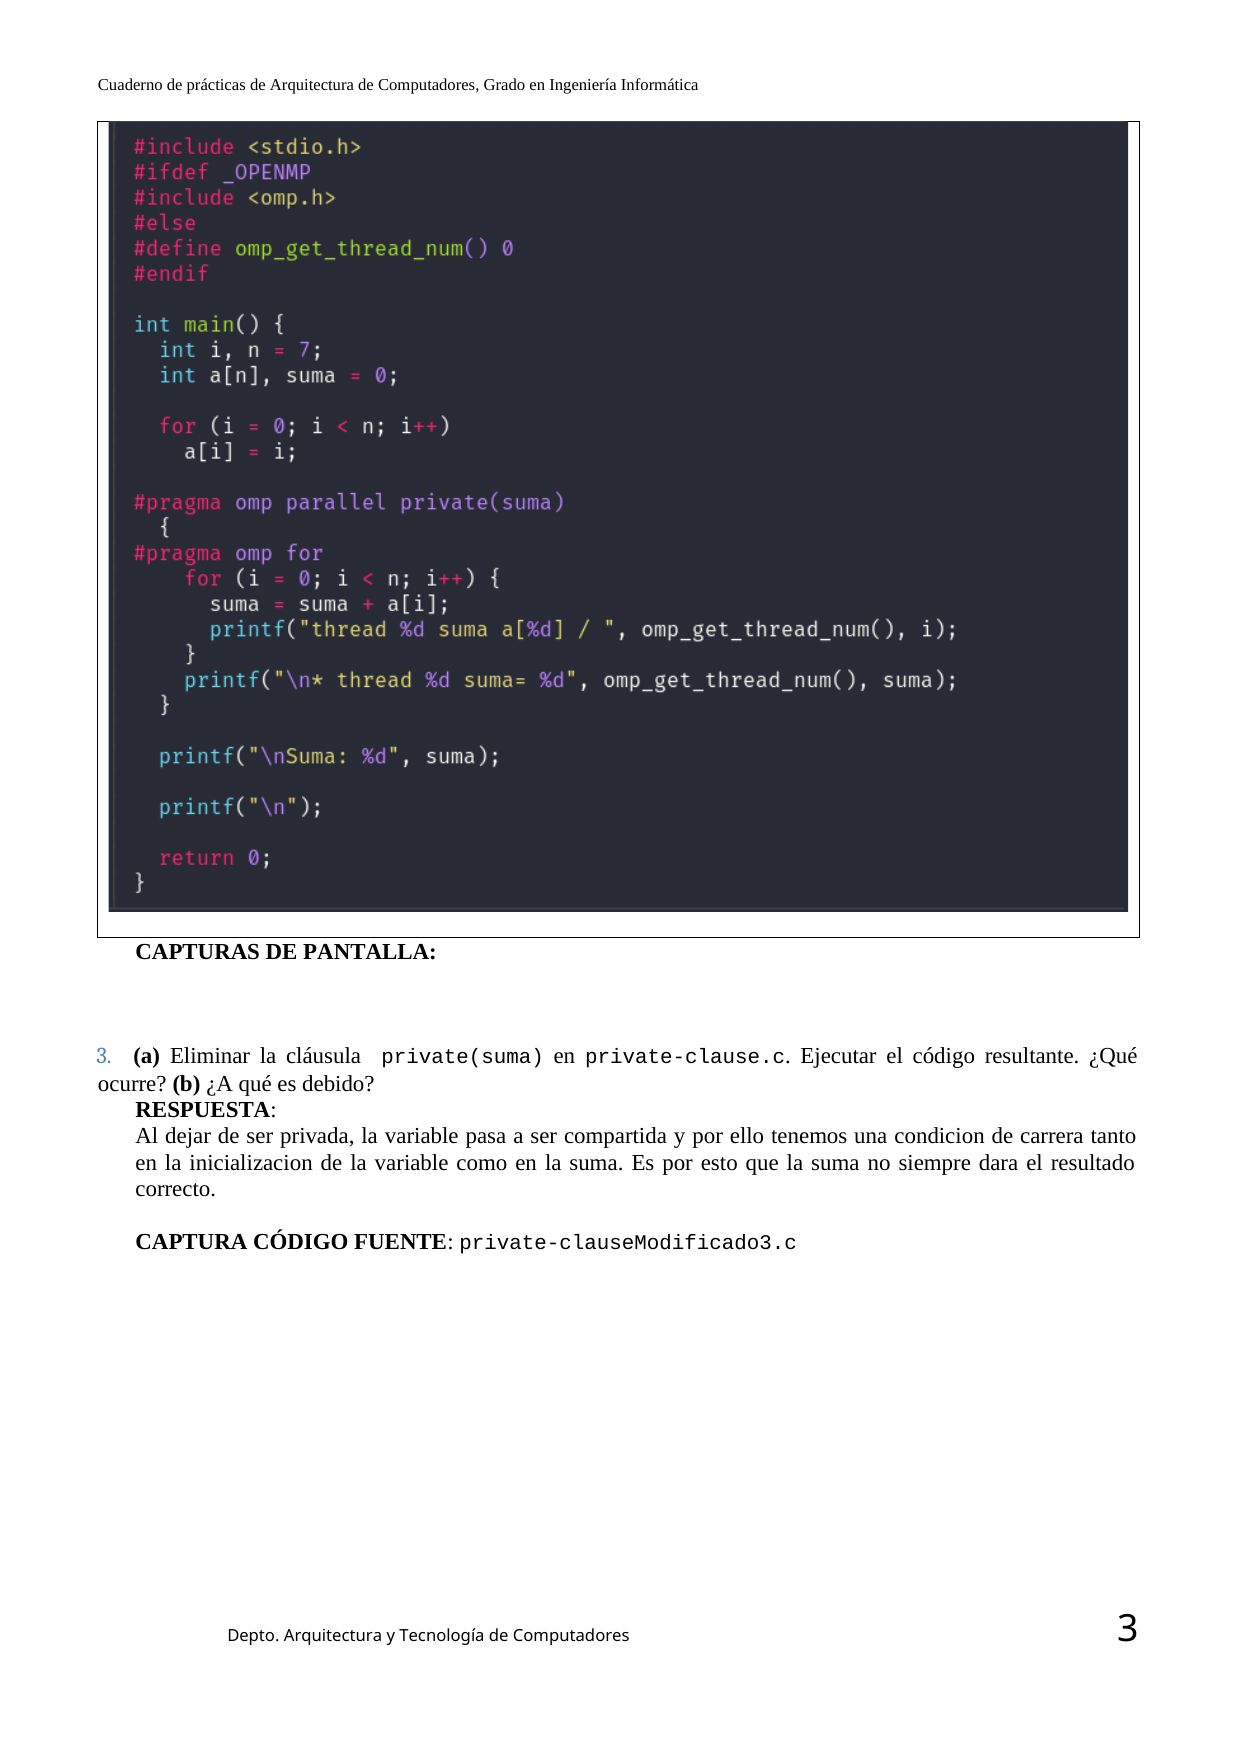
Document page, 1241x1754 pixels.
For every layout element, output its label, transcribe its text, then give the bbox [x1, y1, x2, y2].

table_header [98, 122, 1139, 937]
text CAPTURAS DE PANTALLA: [135, 938, 1138, 964]
list (a) Eliminar la cláusula private(suma) en private-clause.c. Ejecutar el código resultante. ¿Qué ocurre? (b) ¿A qué es debido? [96, 1042, 1138, 1096]
picture [108, 121, 1129, 912]
text CAPTURA CÓDIGO FUENTE: private-clauseModificado3.c [135, 1228, 1138, 1256]
text Al dejar de ser privada, la variable pasa a ser compartida y por ello tenemos una condicion de carrera tanto en la inicializacion de la variable como en la suma. Es por esto que la suma no siempre dara el resultado correcto. [135, 1123, 1138, 1202]
text RESPUESTA: [135, 1096, 1138, 1123]
